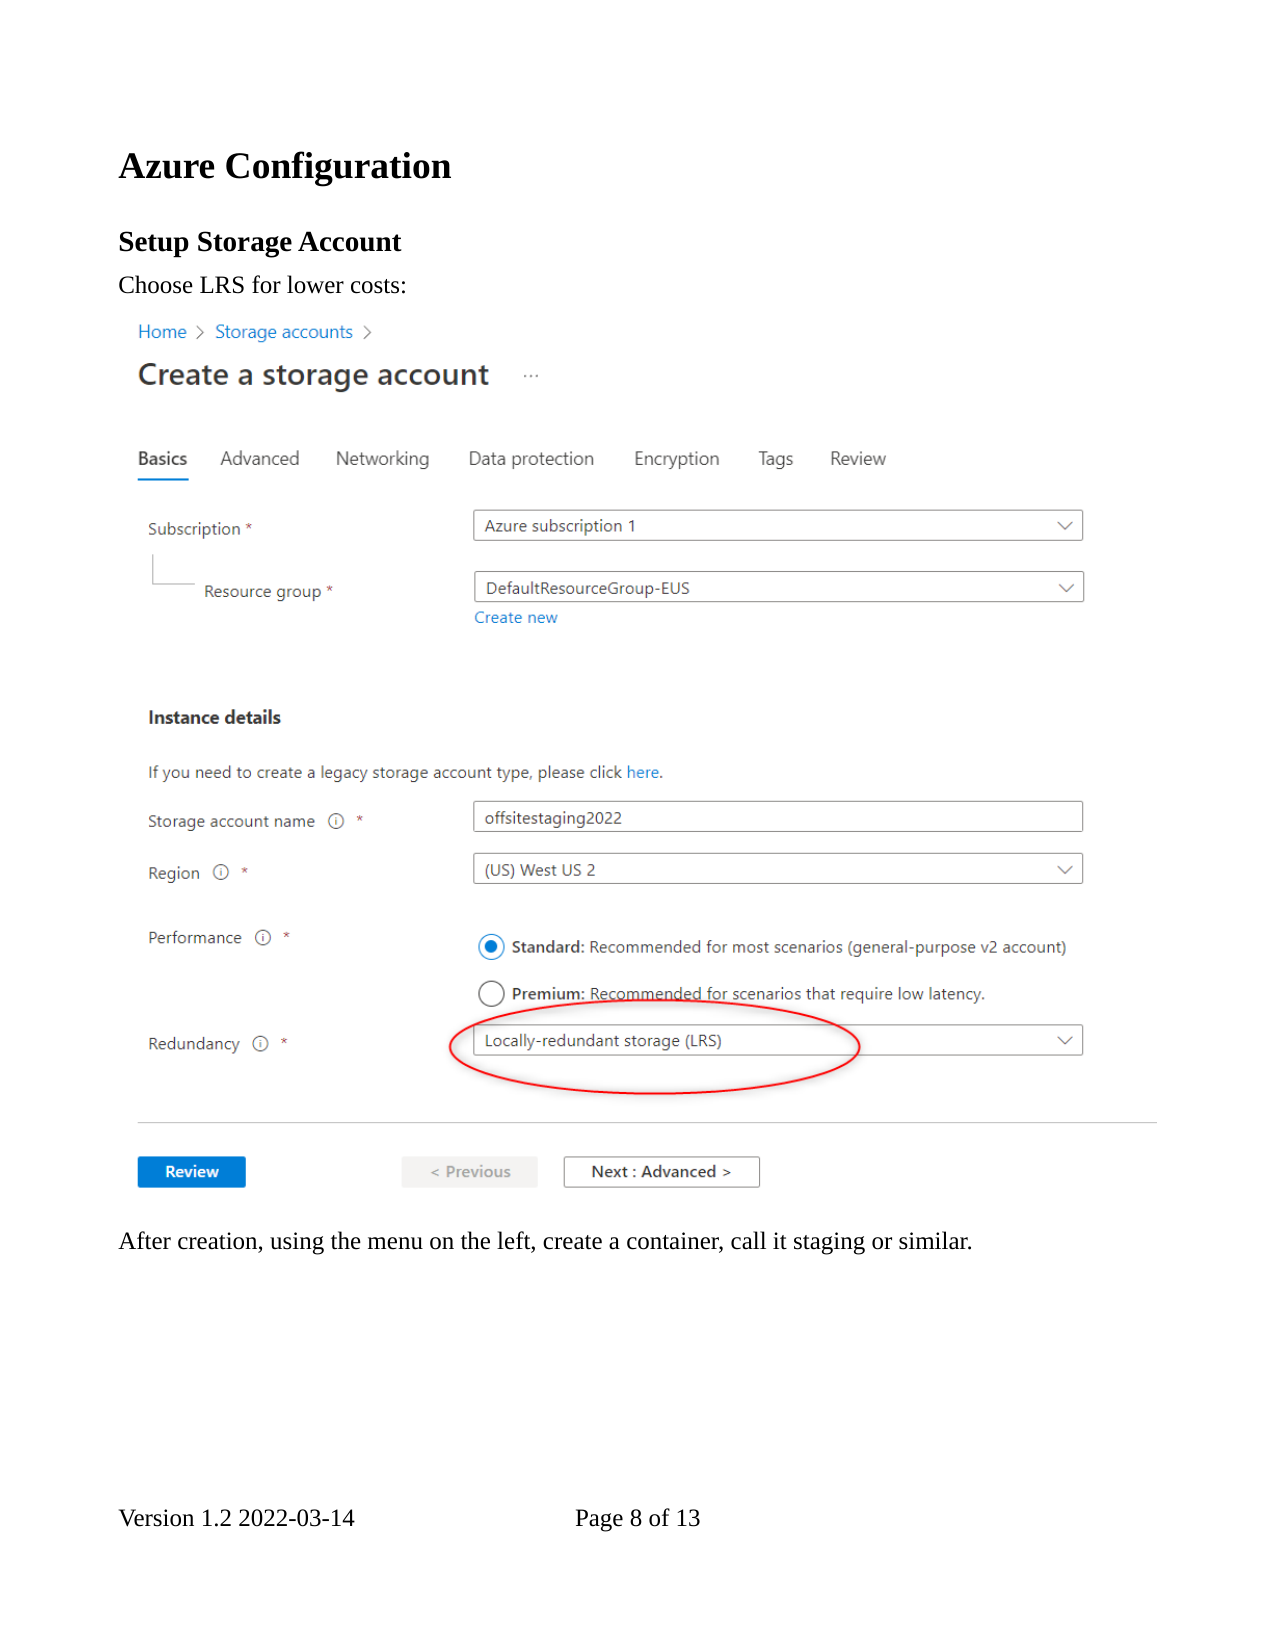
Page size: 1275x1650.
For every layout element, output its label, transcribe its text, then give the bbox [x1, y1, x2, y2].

picture [118, 311, 1157, 1197]
text After creation, using the menu on the left, create a container, call it staging or similar. [118, 1197, 1157, 1254]
text Choose LRS for lower costs: [118, 270, 1157, 298]
subtitle Setup Storage Account [118, 224, 1157, 257]
subtitle Azure Configuration [118, 143, 1157, 186]
